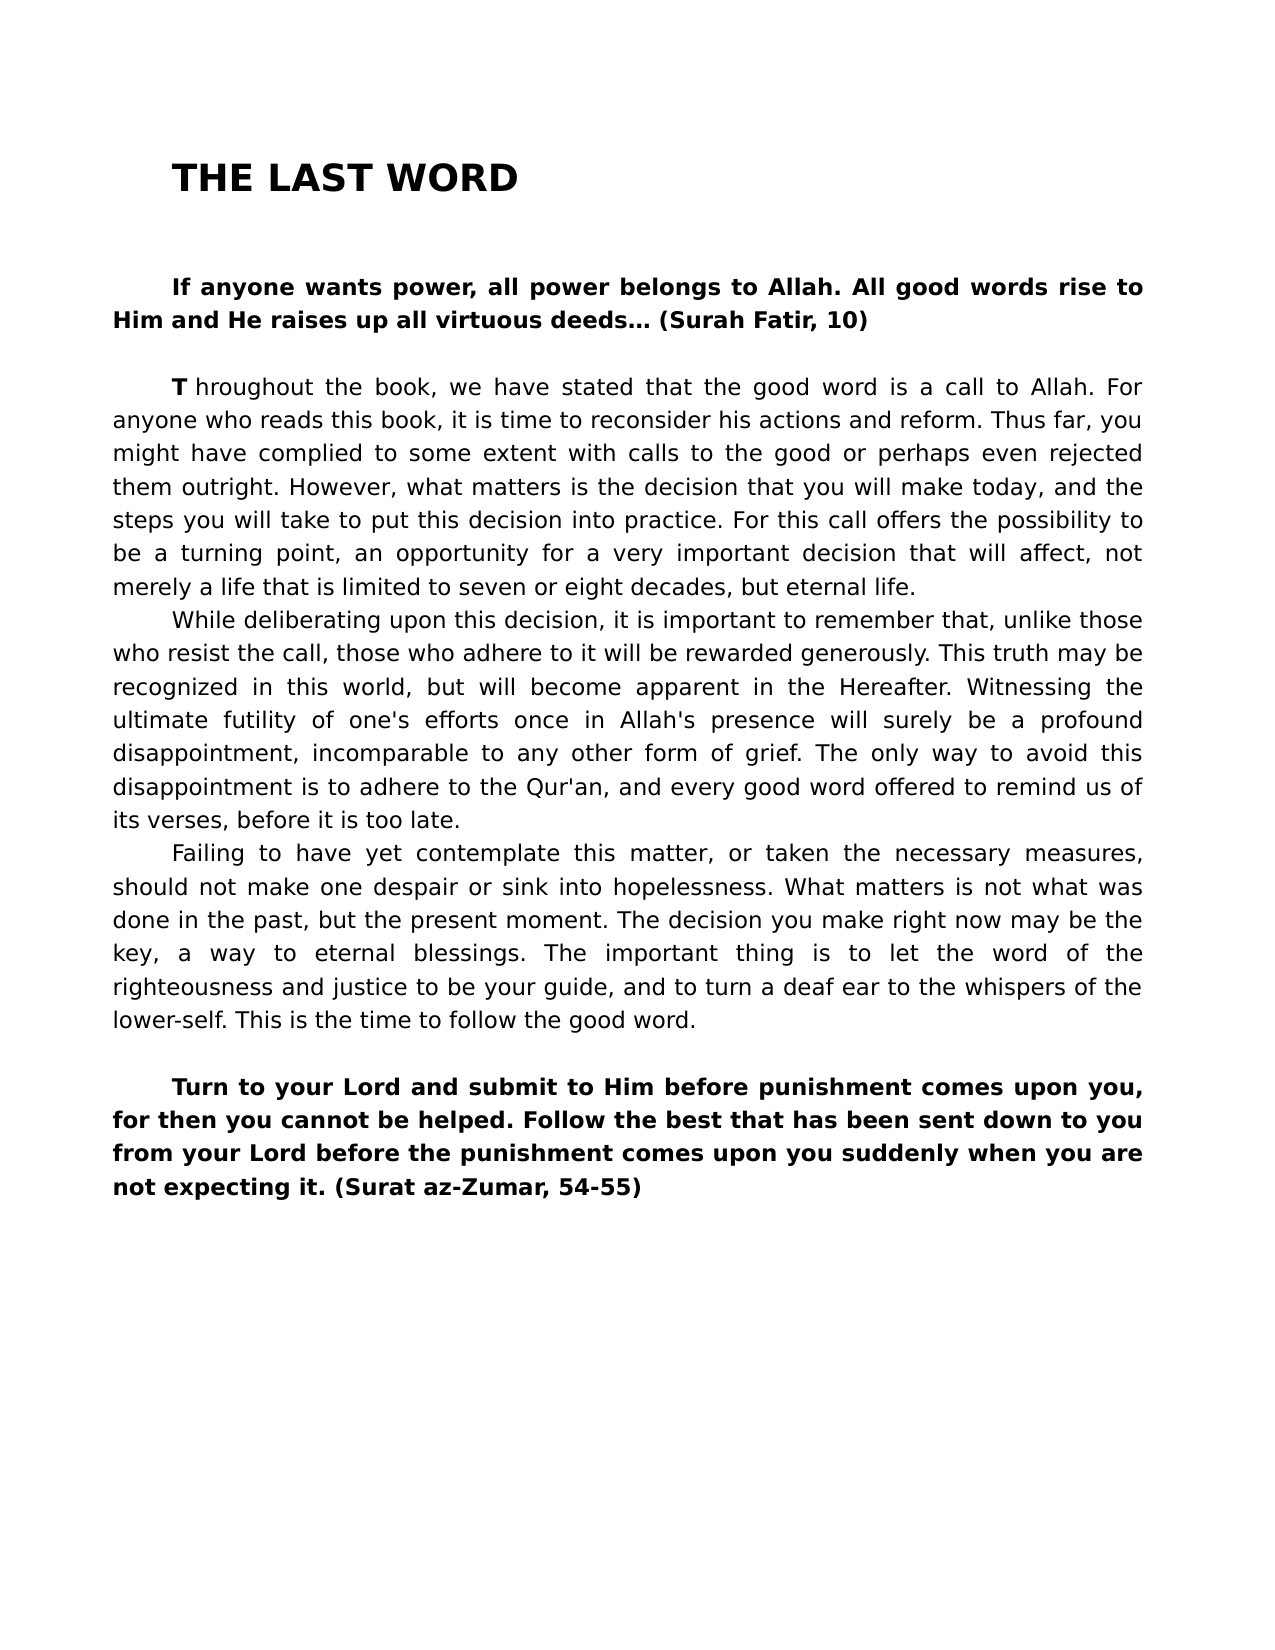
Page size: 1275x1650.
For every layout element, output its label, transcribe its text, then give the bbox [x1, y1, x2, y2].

text THE LAST WORD [112, 148, 1145, 202]
text If anyone wants power, all power belongs to Allah. All good words rise to Him and He raises up all virtuous deeds… (Surah Fatir, 10) [112, 268, 1145, 335]
text While deliberating upon this decision, it is important to remember that, unlike those who resist the call, those who adhere to it will be rewarded generously. This truth may be recognized in this world, but will become apparent in the Hereafter. Witnessing the ultimate futility of one's efforts once in Allah's presence will surely be a profound disappointment, incomparable to any other form of grief. The only way to avoid this disappointment is to adhere to the Qur'an, and every good word offered to remind us of its verses, before it is too late. [112, 602, 1145, 835]
text Turn to your Lord and submit to Him before punishment comes upon you, for then you cannot be helped. Follow the best that has been sent down to you from your Lord before the punishment comes upon you suddenly when you are not expecting it. (Surat az-Zumar, 54-55) [112, 1068, 1145, 1202]
text Failing to have yet contemplate this matter, or taken the necessary measures, should not make one despair or sink into hopelessness. What matters is not what was done in the past, but the present moment. The decision you make right now may be the key, a way to eternal blessings. The important thing is to let the word of the righteousness and justice to be your guide, and to turn a deaf ear to the whispers of the lower-self. This is the time to follow the good word. [112, 835, 1145, 1035]
text Throughout the book, we have stated that the good word is a call to Allah. For anyone who reads this book, it is time to reconsider his actions and reform. Thus far, you might have complied to some extent with calls to the good or perhaps even rejected them outright. However, what matters is the decision that you will make today, and the steps you will take to put this decision into practice. For this call offers the possibility to be a turning point, an opportunity for a very important decision that will affect, not merely a life that is limited to seven or eight decades, but eternal life. [112, 368, 1145, 602]
